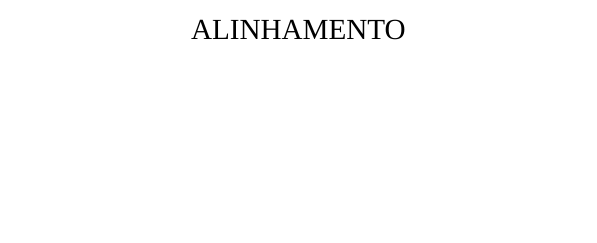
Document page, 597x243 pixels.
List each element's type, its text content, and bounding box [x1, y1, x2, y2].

text ALINHAMENTO [12, 12, 585, 45]
